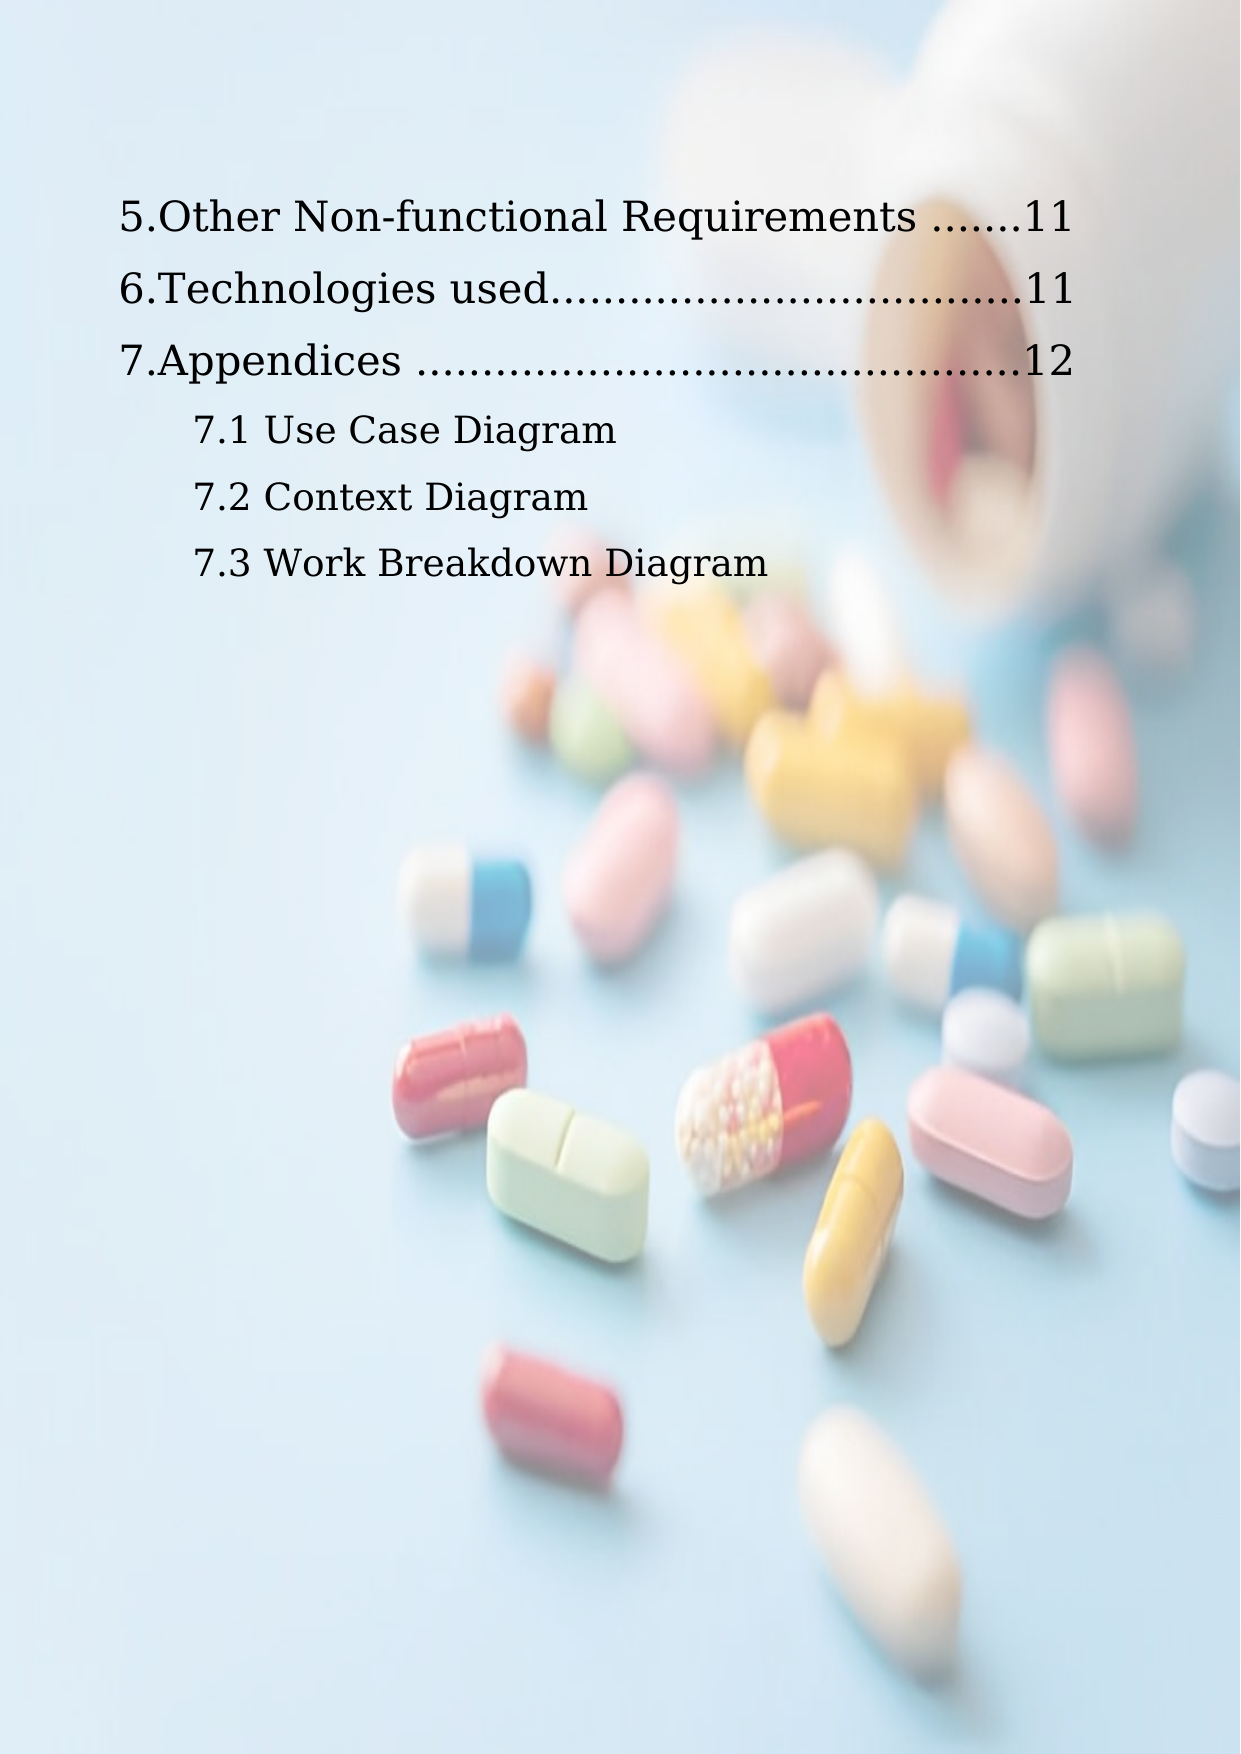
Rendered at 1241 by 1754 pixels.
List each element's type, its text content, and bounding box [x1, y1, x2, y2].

text 6.Technologies used....................................11 [118, 262, 1122, 312]
text 7.2 Context Diagram [118, 473, 1122, 518]
text 7.Appendices ..............................................12 [118, 334, 1122, 384]
text 5.Other Non-functional Requirements .......11 [118, 190, 1122, 240]
text 7.1 Use Case Diagram [118, 406, 1122, 451]
text 7.3 Work Breakdown Diagram [118, 539, 1122, 584]
